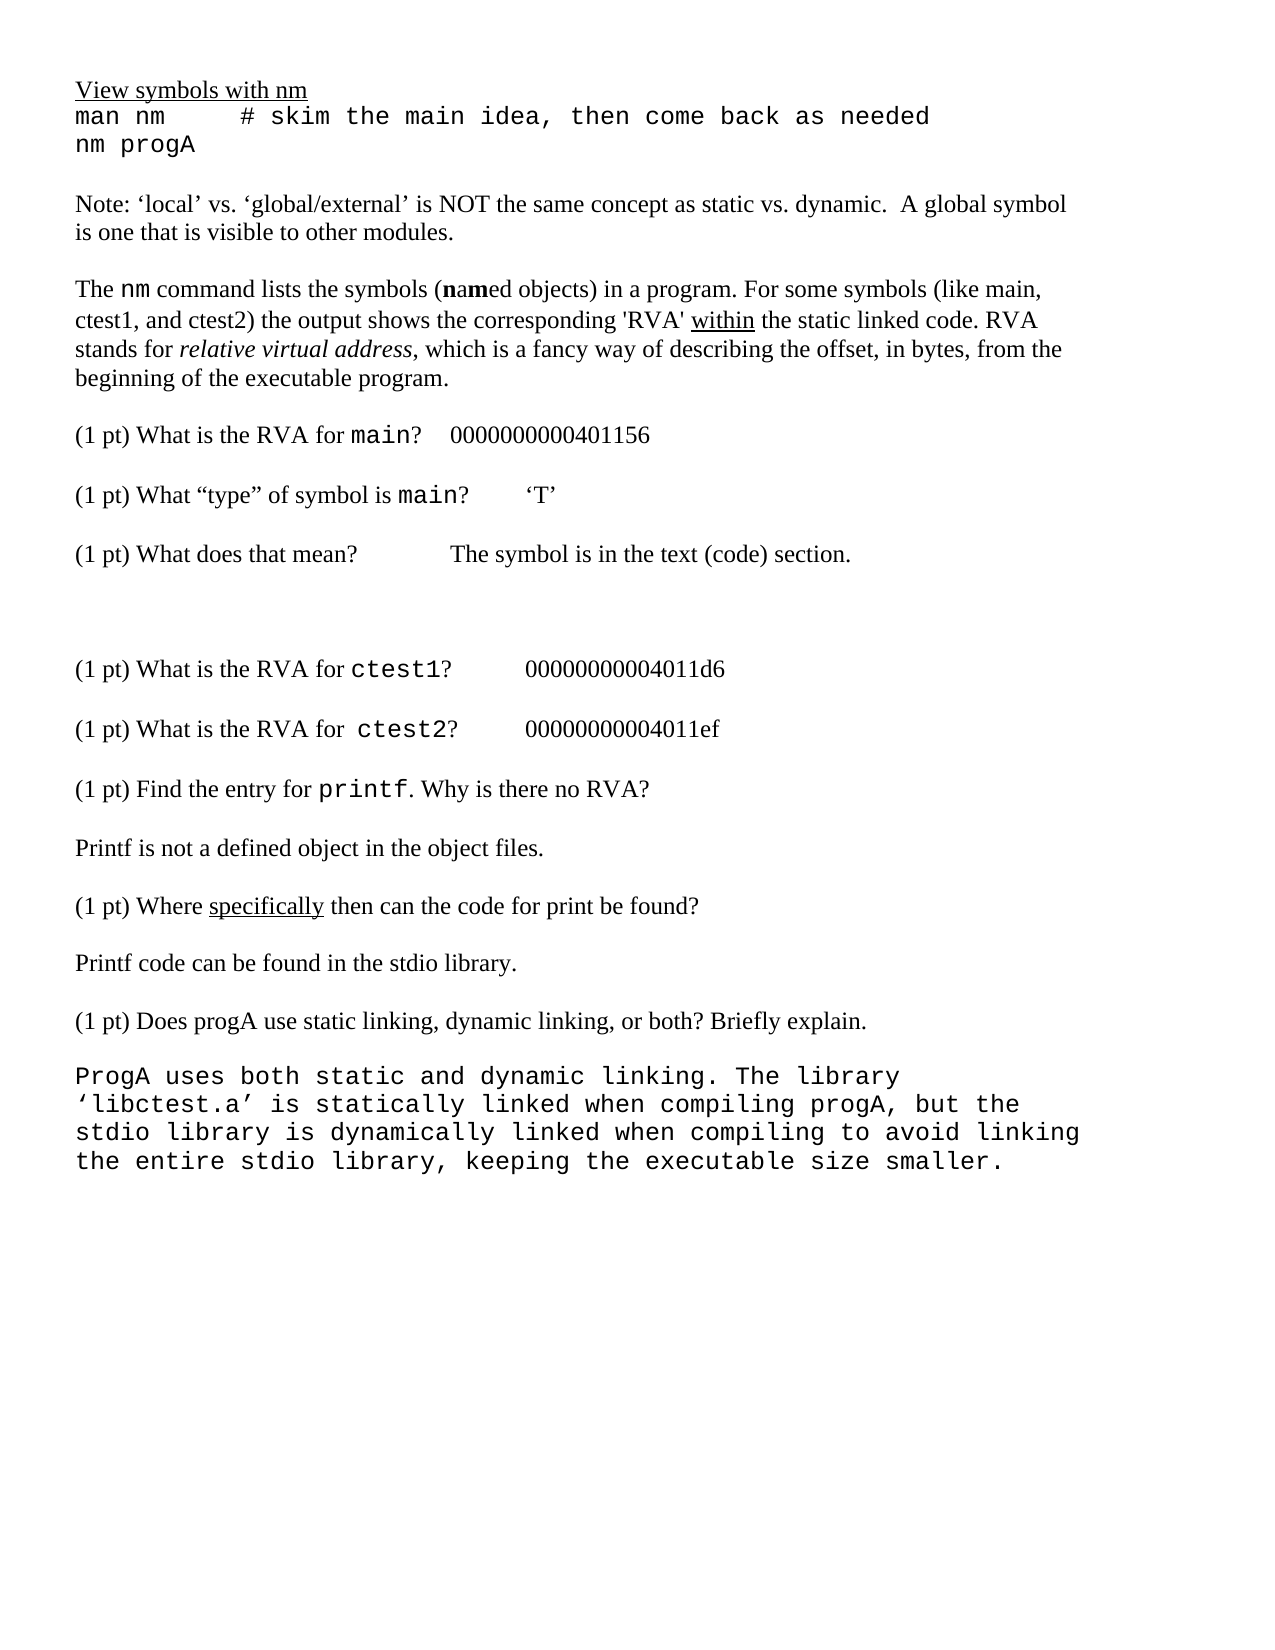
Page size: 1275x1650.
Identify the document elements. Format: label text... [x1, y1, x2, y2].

text (1 pt) What is the RVA for ctest1? 00000000004011d6 [75, 654, 1087, 685]
text The nm command lists the symbols (named objects) in a program. For some symbols (like main, ctest1, and ctest2) the output shows the corresponding 'RVA' within the static linked code. RVA stands for relative virtual address, which is a fancy way of describing the offset, in bytes, from the beginning of the executable program. [75, 274, 1087, 392]
text (1 pt) Where specifically then can the code for print be found? [75, 891, 1087, 919]
text View symbols with nm [75, 75, 1087, 104]
text (1 pt) What “type” of symbol is main? ‘T’ [75, 480, 1087, 511]
text Printf is not a defined object in the object files. [75, 833, 1087, 862]
text (1 pt) Find the entry for printf. Why is there no RVA? [75, 774, 1087, 804]
text (1 pt) What is the RVA for ctest2? 00000000004011ef [75, 714, 1087, 745]
text nm progA [75, 132, 1087, 160]
text (1 pt) Does progA use static linking, dynamic linking, or both? Briefly explain. [75, 1006, 1087, 1034]
text (1 pt) What is the RVA for main? 0000000000401156 [75, 420, 1087, 451]
text Printf code can be found in the stdio library. [75, 948, 1087, 977]
text Note: ‘local’ vs. ‘global/external’ is NOT the same concept as static vs. dynamic. A global symbol is one that is visible to other modules. [75, 189, 1087, 246]
text man nm # skim the main idea, then come back as needed [75, 104, 1087, 132]
text ProgA uses both static and dynamic linking. The library ‘libctest.a’ is statically linked when compiling progA, but the stdio library is dynamically linked when compiling to avoid linking the entire stdio library, keeping the executable size smaller. [75, 1063, 1087, 1177]
text (1 pt) What does that mean? The symbol is in the text (code) section. [75, 539, 1087, 568]
